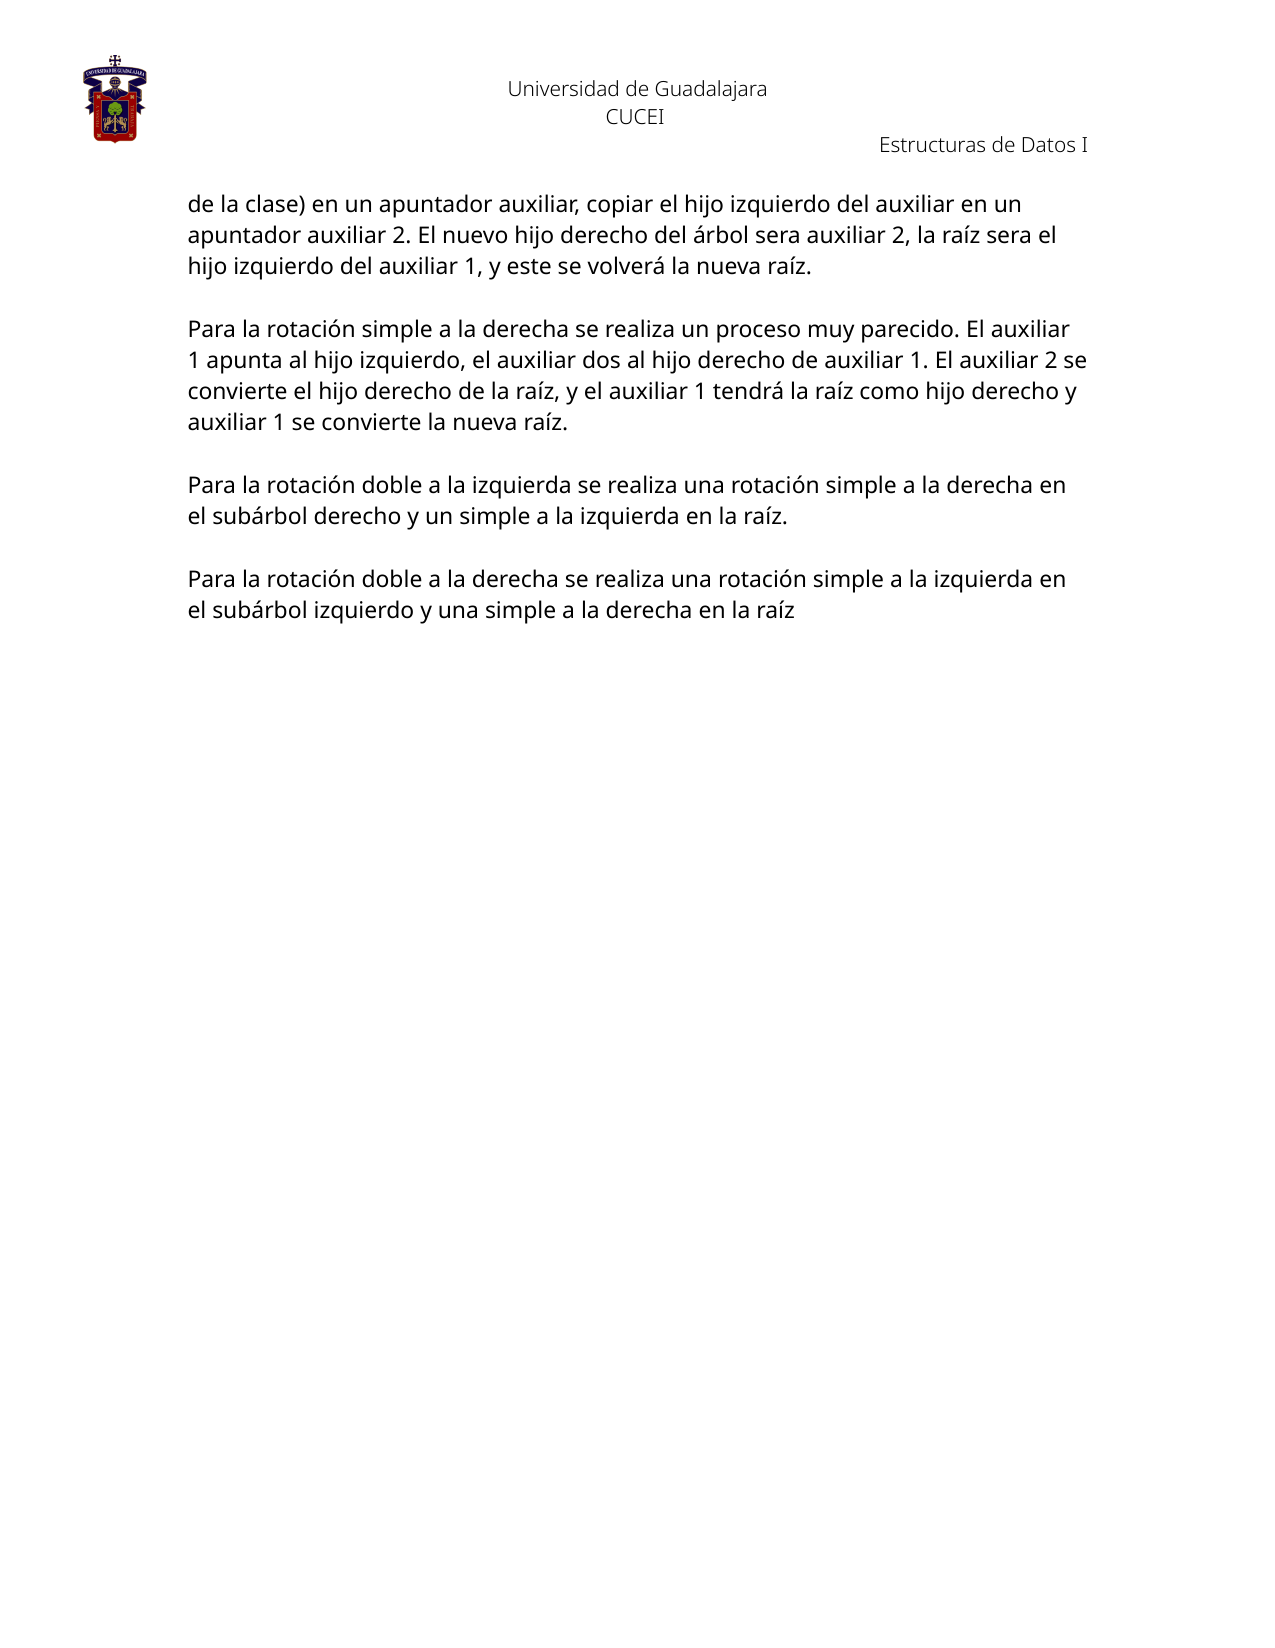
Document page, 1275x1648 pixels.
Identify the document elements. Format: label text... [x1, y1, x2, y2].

picture [83, 55, 147, 144]
text Para la rotación doble a la derecha se realiza una rotación simple a la izquierda en el subárbol izquierdo y una simple a la derecha en la raíz [187, 562, 1088, 625]
text de la clase) en un apuntador auxiliar, copiar el hijo izquierdo del auxiliar en un apuntador auxiliar 2. El nuevo hijo derecho del árbol sera auxiliar 2, la raíz sera el hijo izquierdo del auxiliar 1, y este se volverá la nueva raíz. [187, 187, 1088, 281]
text Para la rotación simple a la derecha se realiza un proceso muy parecido. El auxiliar 1 apunta al hijo izquierdo, el auxiliar dos al hijo derecho de auxiliar 1. El auxiliar 2 se convierte el hijo derecho de la raíz, y el auxiliar 1 tendrá la raíz como hijo derecho y auxiliar 1 se convierte la nueva raíz. [187, 312, 1088, 437]
text Para la rotación doble a la izquierda se realiza una rotación simple a la derecha en el subárbol derecho y un simple a la izquierda en la raíz. [187, 469, 1088, 531]
